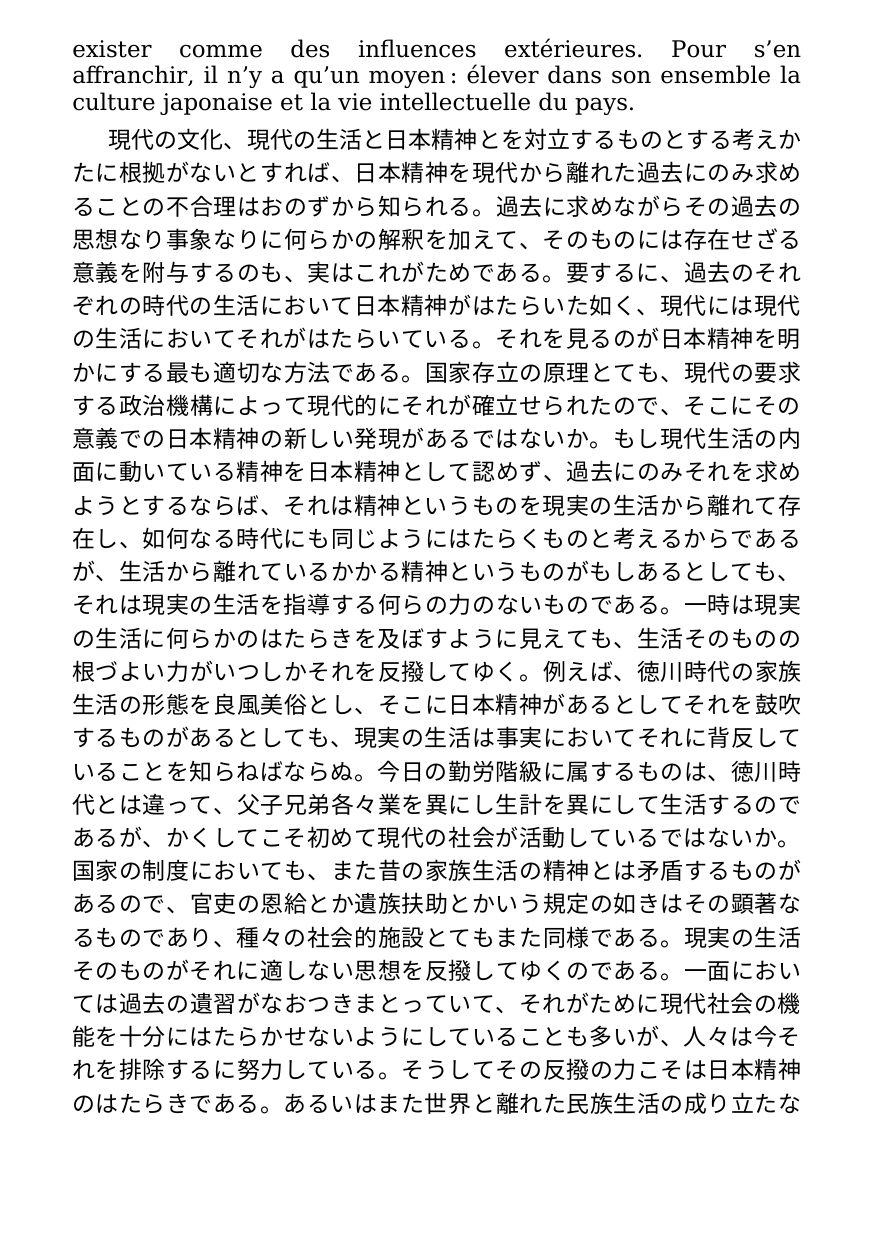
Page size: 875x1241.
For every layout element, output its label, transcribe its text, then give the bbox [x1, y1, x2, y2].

text 現代の文化、現代の生活と日本精神とを対立するものとする考えかたに根拠がないとすれば、日本精神を現代から離れた過去にのみ求めることの不合理はおのずから知られる。過去に求めながらその過去の思想なり事象なりに何らかの解釈を加えて、そのものには存在せざる意義を附与するのも、実はこれがためである。要するに、過去のそれぞれの時代の生活において日本精神がはたらいた如く、現代には現代の生活においてそれがはたらいている。それを見るのが日本精神を明かにする最も適切な方法である。国家存立の原理とても、現代の要求する政治機構によって現代的にそれが確立せられたので、そこにその意義での日本精神の新しい発現があるではないか。もし現代生活の内面に動いている精神を日本精神として認めず、過去にのみそれを求めようとするならば、それは精神というものを現実の生活から離れて存在し、如何なる時代にも同じようにはたらくものと考えるからであるが、生活から離れているかかる精神というものがもしあるとしても、それは現実の生活を指導する何らの力のないものである。一時は現実の生活に何らかのはたらきを及ぼすように見えても、生活そのものの根づよい力がいつしかそれを反撥してゆく。例えば、徳川時代の家族生活の形態を良風美俗とし、そこに日本精神があるとしてそれを鼓吹するものがあるとしても、現実の生活は事実においてそれに背反していることを知らねばならぬ。今日の勤労階級に属するものは、徳川時代とは違って、父子兄弟各々業を異にし生計を異にして生活するのであるが、かくしてこそ初めて現代の社会が活動しているではないか。国家の制度においても、また昔の家族生活の精神とは矛盾するものがあるので、官吏の恩給とか遺族扶助とかいう規定の如きはその顕著なるものであり、種々の社会的施設とてもまた同様である。現実の生活そのものがそれに適しない思想を反撥してゆくのである。一面においては過去の遺習がなおつきまとっていて、それがために現代社会の機能を十分にはたらかせないようにしていることも多いが、人々は今それを排除するに努力している。そうしてその反撥の力こそは日本精神のはたらきである。あるいはまた世界と離れた民族生活の成り立たな [72, 122, 802, 1119]
text exister comme des influences extérieures. Pour s’en affranchir, il n’y a qu’un moyen : élever dans son ensemble la culture japonaise et la vie intellectuelle du pays. [72, 36, 802, 116]
